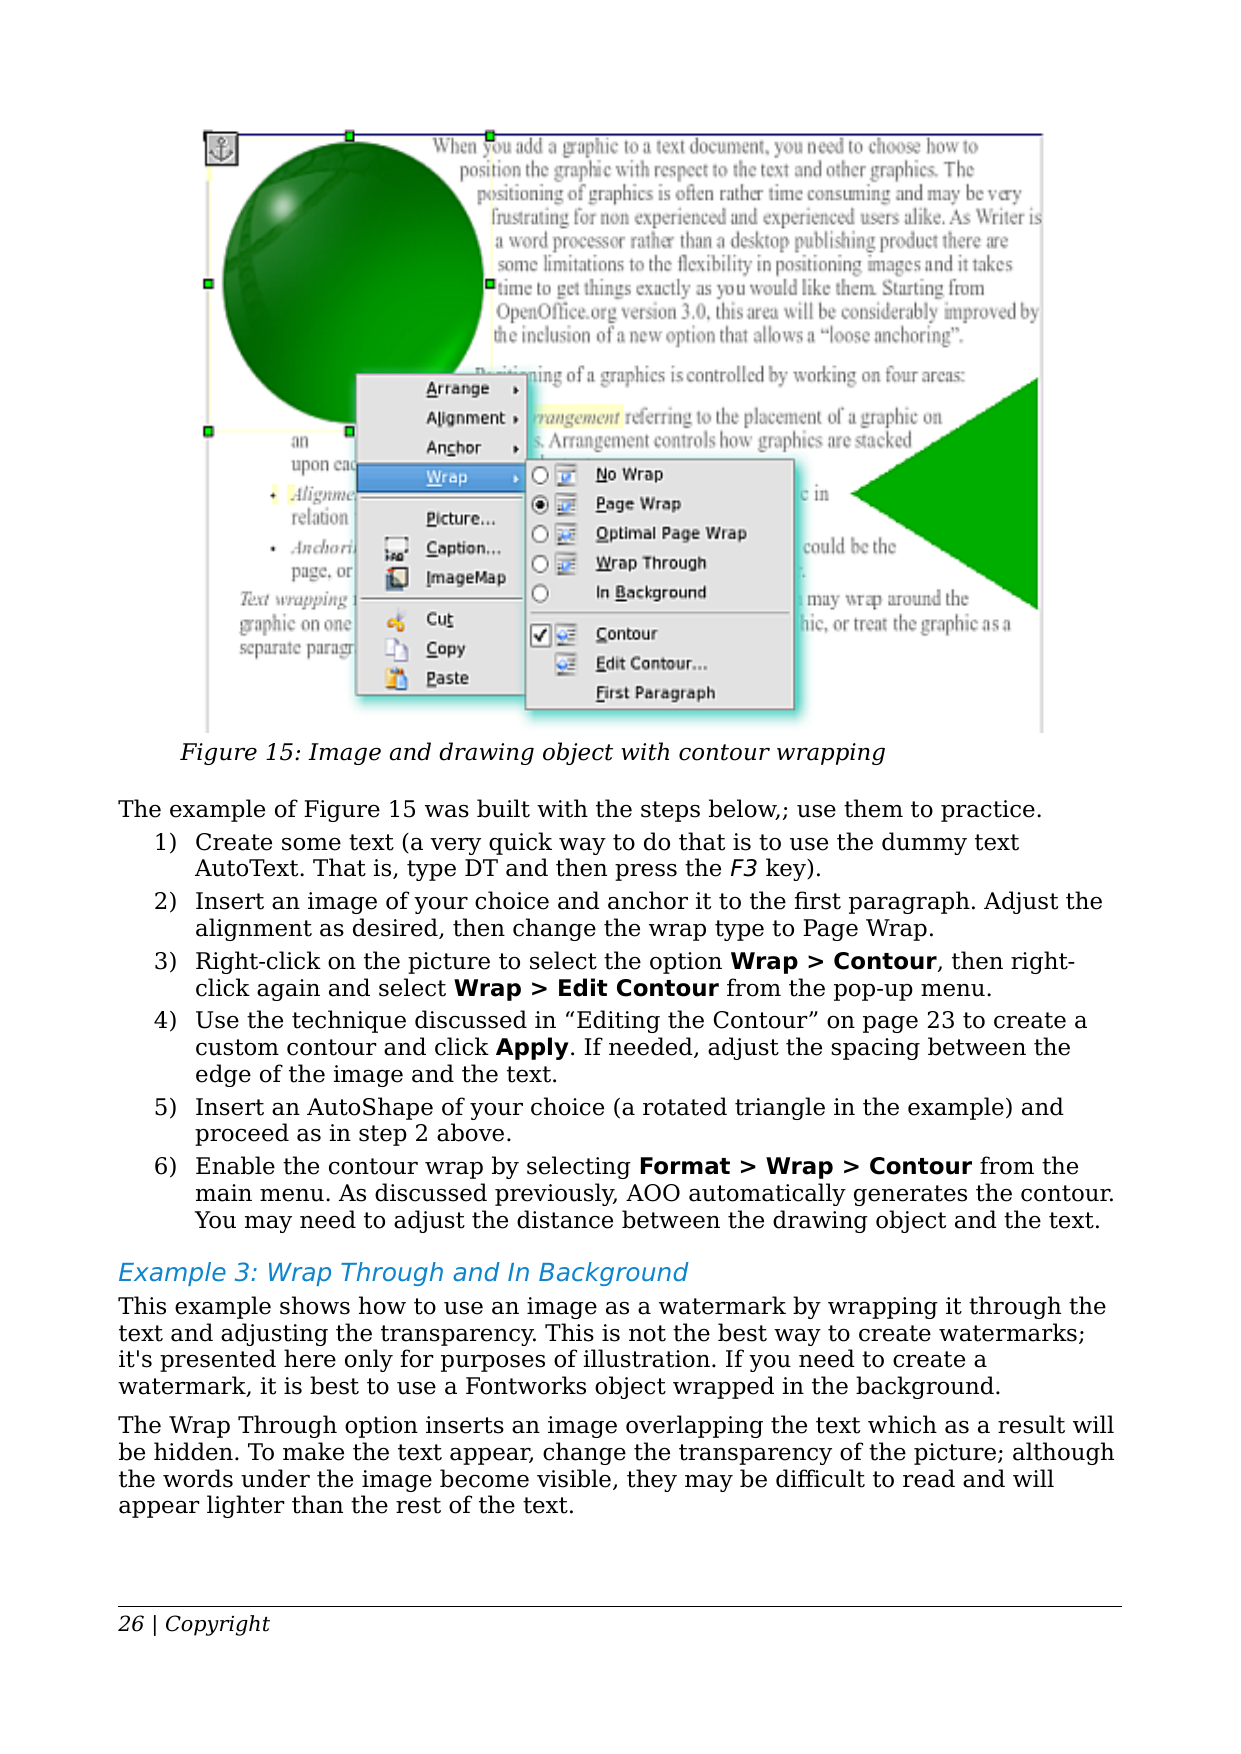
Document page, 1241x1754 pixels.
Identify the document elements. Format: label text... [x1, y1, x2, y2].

text The Wrap Through option inserts an image overlapping the text which as a result will be hidden. To make the text appear, change the transparency of the picture; although the words under the image become visible, they may be difficult to read and will appear lighter than the rest of the text. [118, 1412, 1122, 1519]
list Right-click on the picture to select the option Wrap > Contour, then right-click again and select Wrap > Edit Contour from the pop-up menu. [177, 948, 1122, 1001]
text Figure 15: Image and drawing object with contour wrapping [180, 739, 1060, 766]
list Create some text (a very quick way to do that is to use the dummy text AutoText. That is, type DT and then press the F3 key). [177, 829, 1122, 882]
list Insert an image of your choice and anchor it to the first paragraph. Adjust the alignment as desired, then change the wrap type to Page Wrap. [177, 888, 1122, 942]
list Use the technique discussed in “Editing the Contour” on page 24 to create a custom contour and click Apply. If needed, adjust the spacing between the edge of the image and the text. [177, 1008, 1122, 1088]
text This example shows how to use an image as a watermark by wrapping it through the text and adjusting the transparency. This is not the best way to create watermarks; it's presented here only for purposes of illustration. If you need to create a watermark, it is best to use a Fontworks object wrapped in the background. [118, 1293, 1122, 1400]
list Enable the contour wrap by selecting Format > Wrap > Contour from the main menu. As discussed previously, AOO automatically generates the contour. You may need to adjust the distance between the drawing object and the text. [177, 1153, 1122, 1233]
list Insert an AutoShape of your choice (a rotated triangle in the example) and proceed as in step 2 above. [177, 1094, 1122, 1147]
picture [185, 118, 1055, 733]
list The example of Figure 15 was built with the steps below,; use them to practice. [118, 796, 1122, 822]
subtitle Example 3: Wrap Through and In Background [118, 1258, 1122, 1287]
